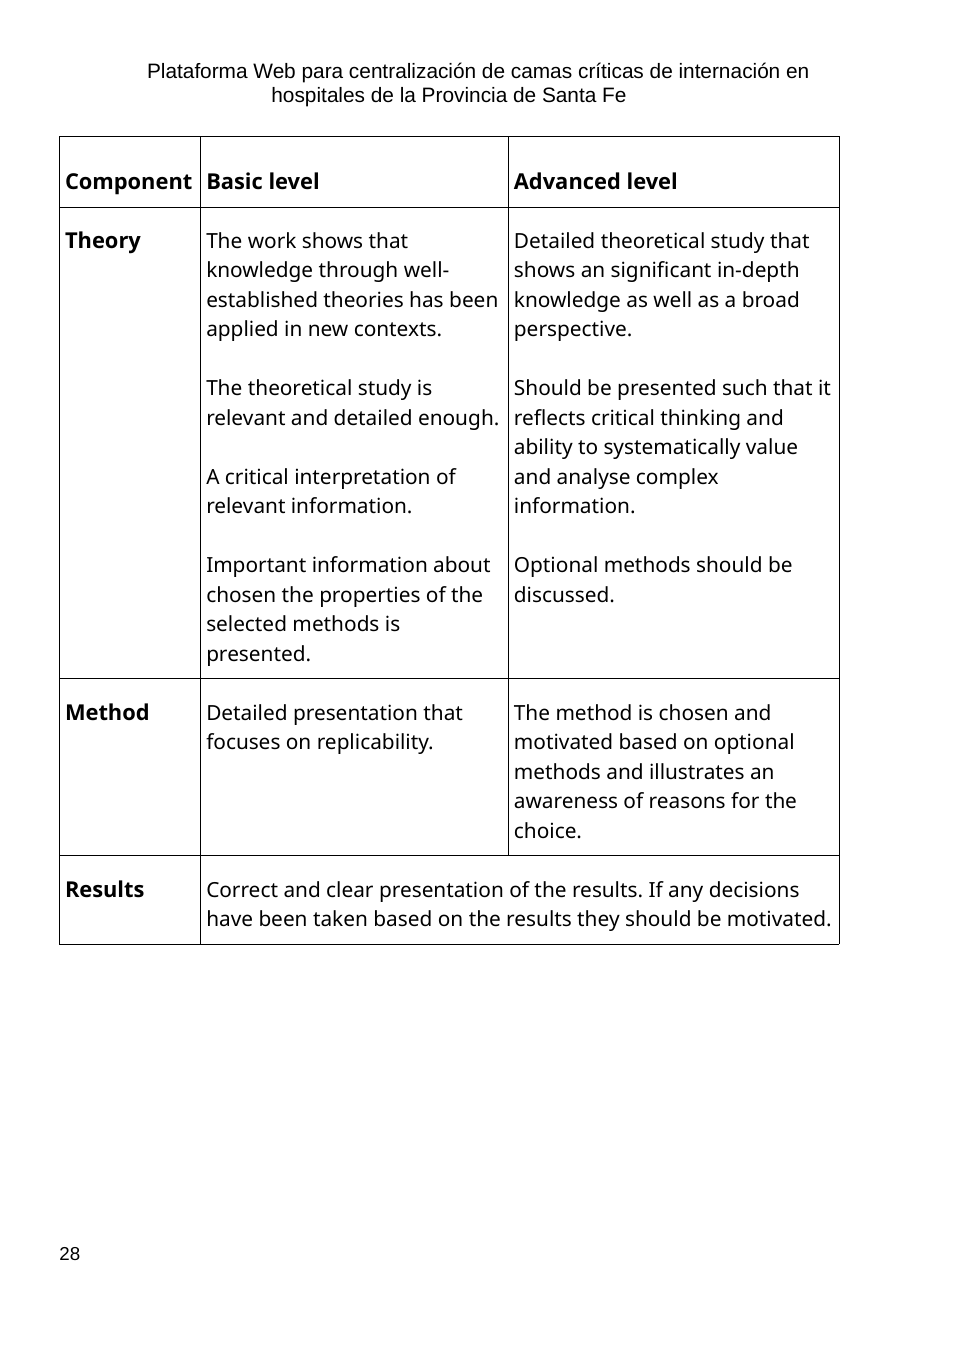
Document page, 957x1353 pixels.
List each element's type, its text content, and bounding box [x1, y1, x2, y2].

table_header Advanced level [509, 137, 839, 207]
table_header Basic level [201, 137, 508, 207]
table_cell Method [60, 679, 200, 855]
table_cell The method is chosen and motivated based on optional methods and illustrates an awareness of reasons for the choice. [509, 679, 839, 855]
table_cell Detailed theoretical study that shows an significant in-depth knowledge as well as a broad perspective. Should be presented such that it reflects critical thinking and ability to systematically value and analyse complex information. Optional methods should be discussed. [509, 208, 839, 678]
table_cell The work shows that knowledge through well-established theories has been applied in new contexts. The theoretical study is relevant and detailed enough. A critical interpretation of relevant information. Important information about chosen the properties of the selected methods is presented. [201, 208, 508, 678]
table_cell Detailed presentation that focuses on replicability. [201, 679, 508, 855]
table_header Component [60, 137, 200, 207]
table_cell Theory [60, 208, 200, 678]
table_cell Results [60, 856, 200, 944]
table_cell Correct and clear presentation of the results. If any decisions have been taken based on the results they should be motivated. [201, 856, 839, 944]
